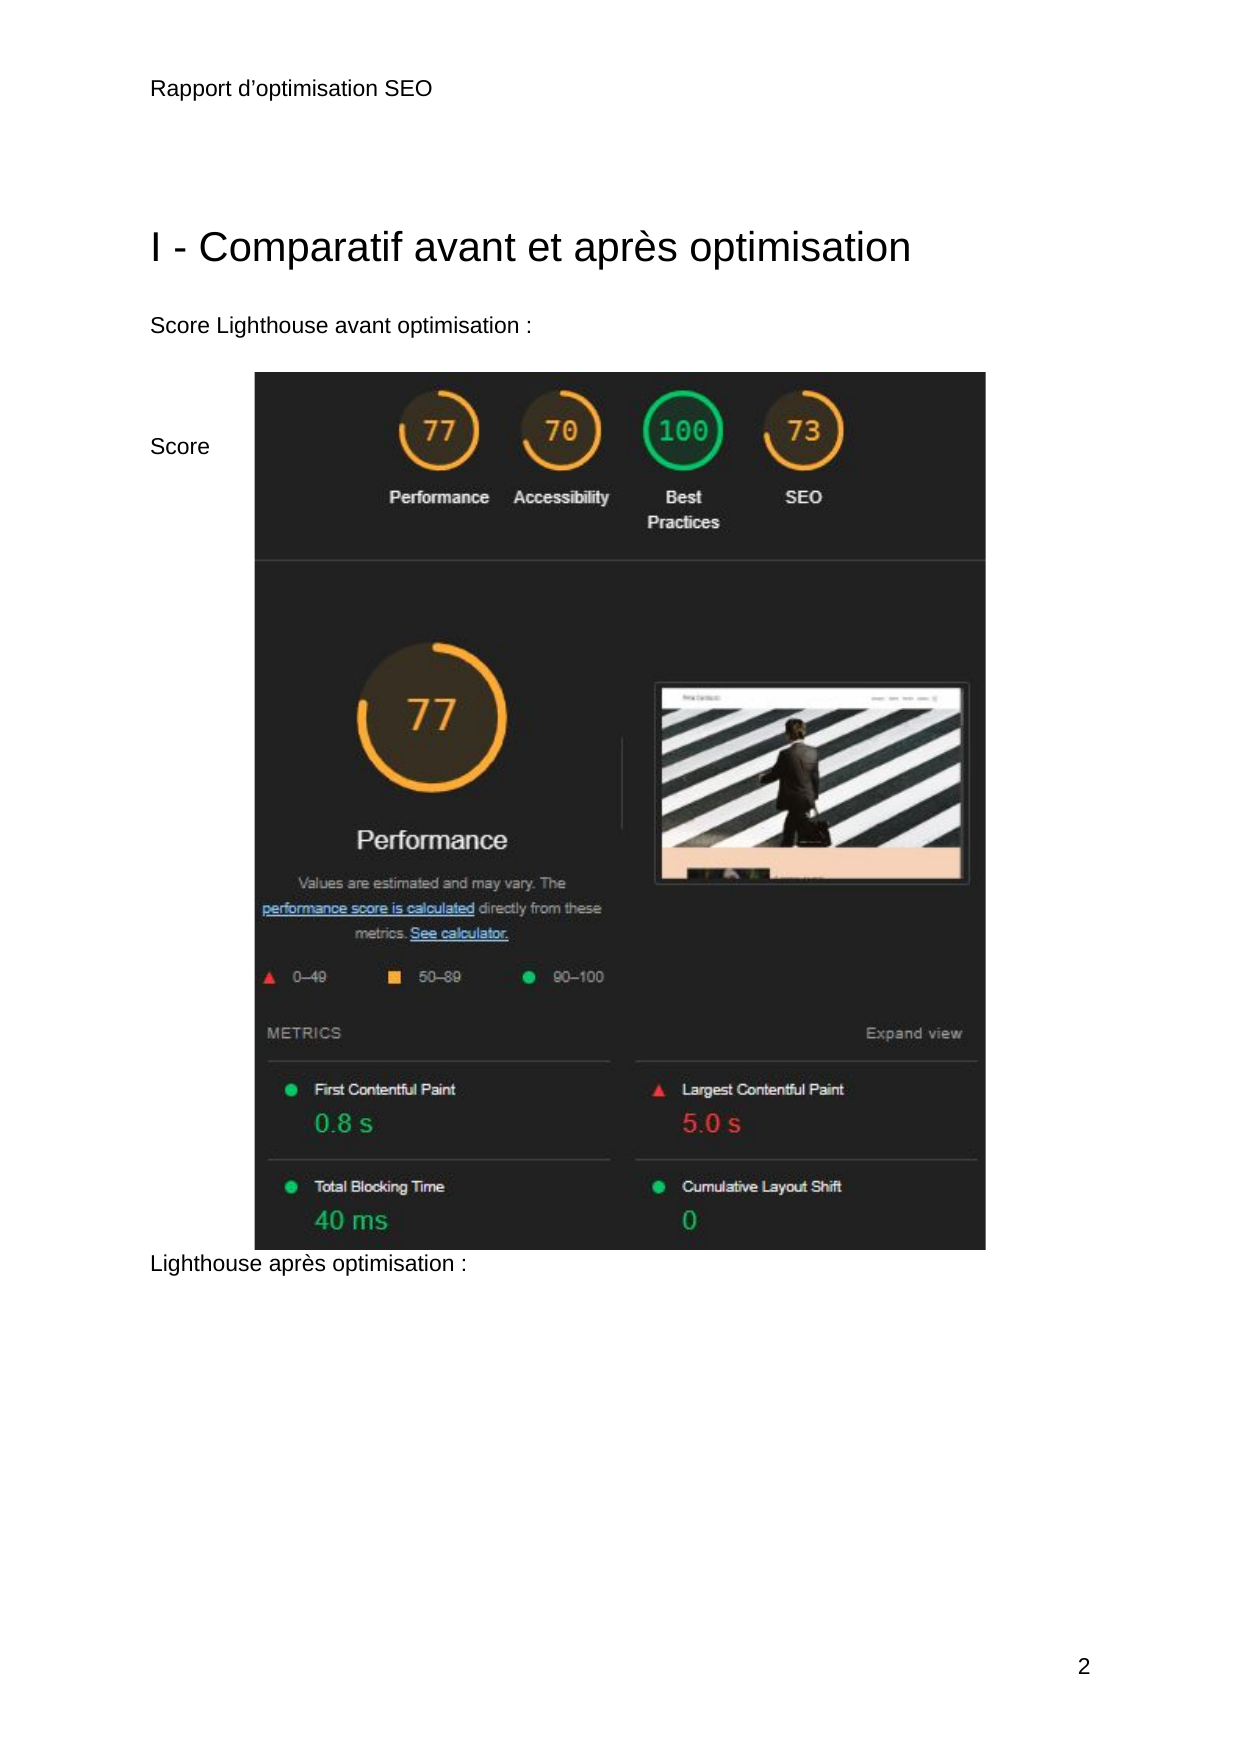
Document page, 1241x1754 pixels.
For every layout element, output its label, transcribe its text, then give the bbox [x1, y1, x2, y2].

subtitle I - Comparatif avant et après optimisation [150, 222, 1090, 270]
text Score Lighthouse avant optimisation : [150, 312, 1090, 339]
picture [254, 372, 986, 1250]
text Score Lighthouse après optimisation : [150, 433, 1090, 1276]
